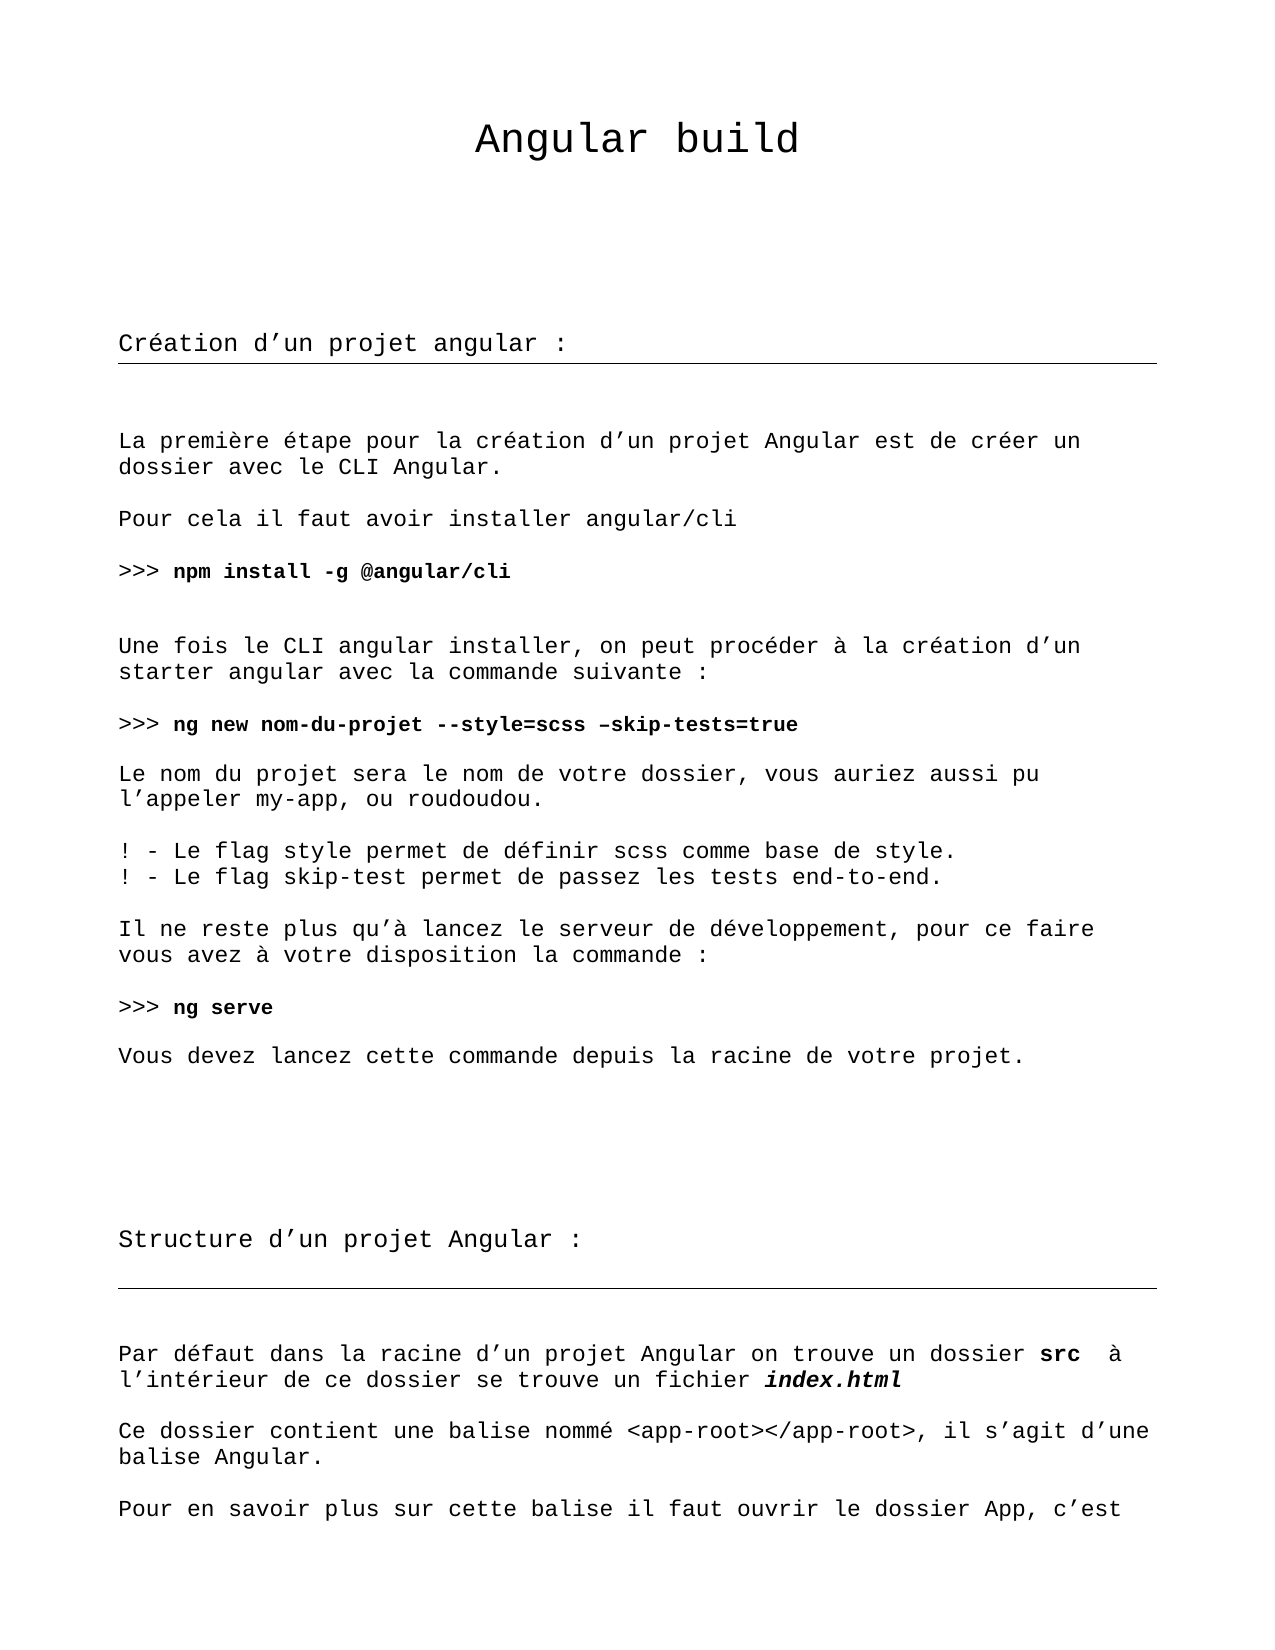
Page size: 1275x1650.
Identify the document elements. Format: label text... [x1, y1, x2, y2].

text Vous devez lancez cette commande depuis la racine de votre projet. [118, 1045, 1157, 1071]
text Une fois le CLI angular installer, on peut procéder à la création d’un starter angular avec la commande suivante : [118, 634, 1157, 686]
text >>> ng new nom-du-projet --style=scss –skip-tests=true [118, 712, 1157, 738]
text ! - Le flag style permet de définir scss comme base de style. [118, 840, 1157, 866]
text Structure d’un projet Angular : [118, 1227, 1157, 1255]
text >>> ng serve [118, 995, 1157, 1021]
text Il ne reste plus qu’à lancez le serveur de développement, pour ce faire vous avez à votre disposition la commande : [118, 917, 1157, 969]
text Pour en savoir plus sur cette balise il faut ouvrir le dossier App, c’est [118, 1498, 1157, 1523]
text Ce dossier contient une balise nommé <app-root></app-root>, il s’agit d’une balise Angular. [118, 1420, 1157, 1472]
text La première étape pour la création d’un projet Angular est de créer un dossier avec le CLI Angular. [118, 429, 1157, 481]
text Par défaut dans la racine d’un projet Angular on trouve un dossier src à l’intérieur de ce dossier se trouve un fichier index.html [118, 1342, 1157, 1394]
text Le nom du projet sera le nom de votre dossier, vous auriez aussi pu l’appeler my-app, ou roudoudou. [118, 762, 1157, 814]
text Angular build [118, 118, 1157, 165]
text Création d’un projet angular : [118, 330, 1157, 363]
text >>> npm install -g @angular/cli [118, 559, 1157, 585]
text Pour cela il faut avoir installer angular/cli [118, 507, 1157, 533]
text ! - Le flag skip-test permet de passez les tests end-to-end. [118, 866, 1157, 892]
